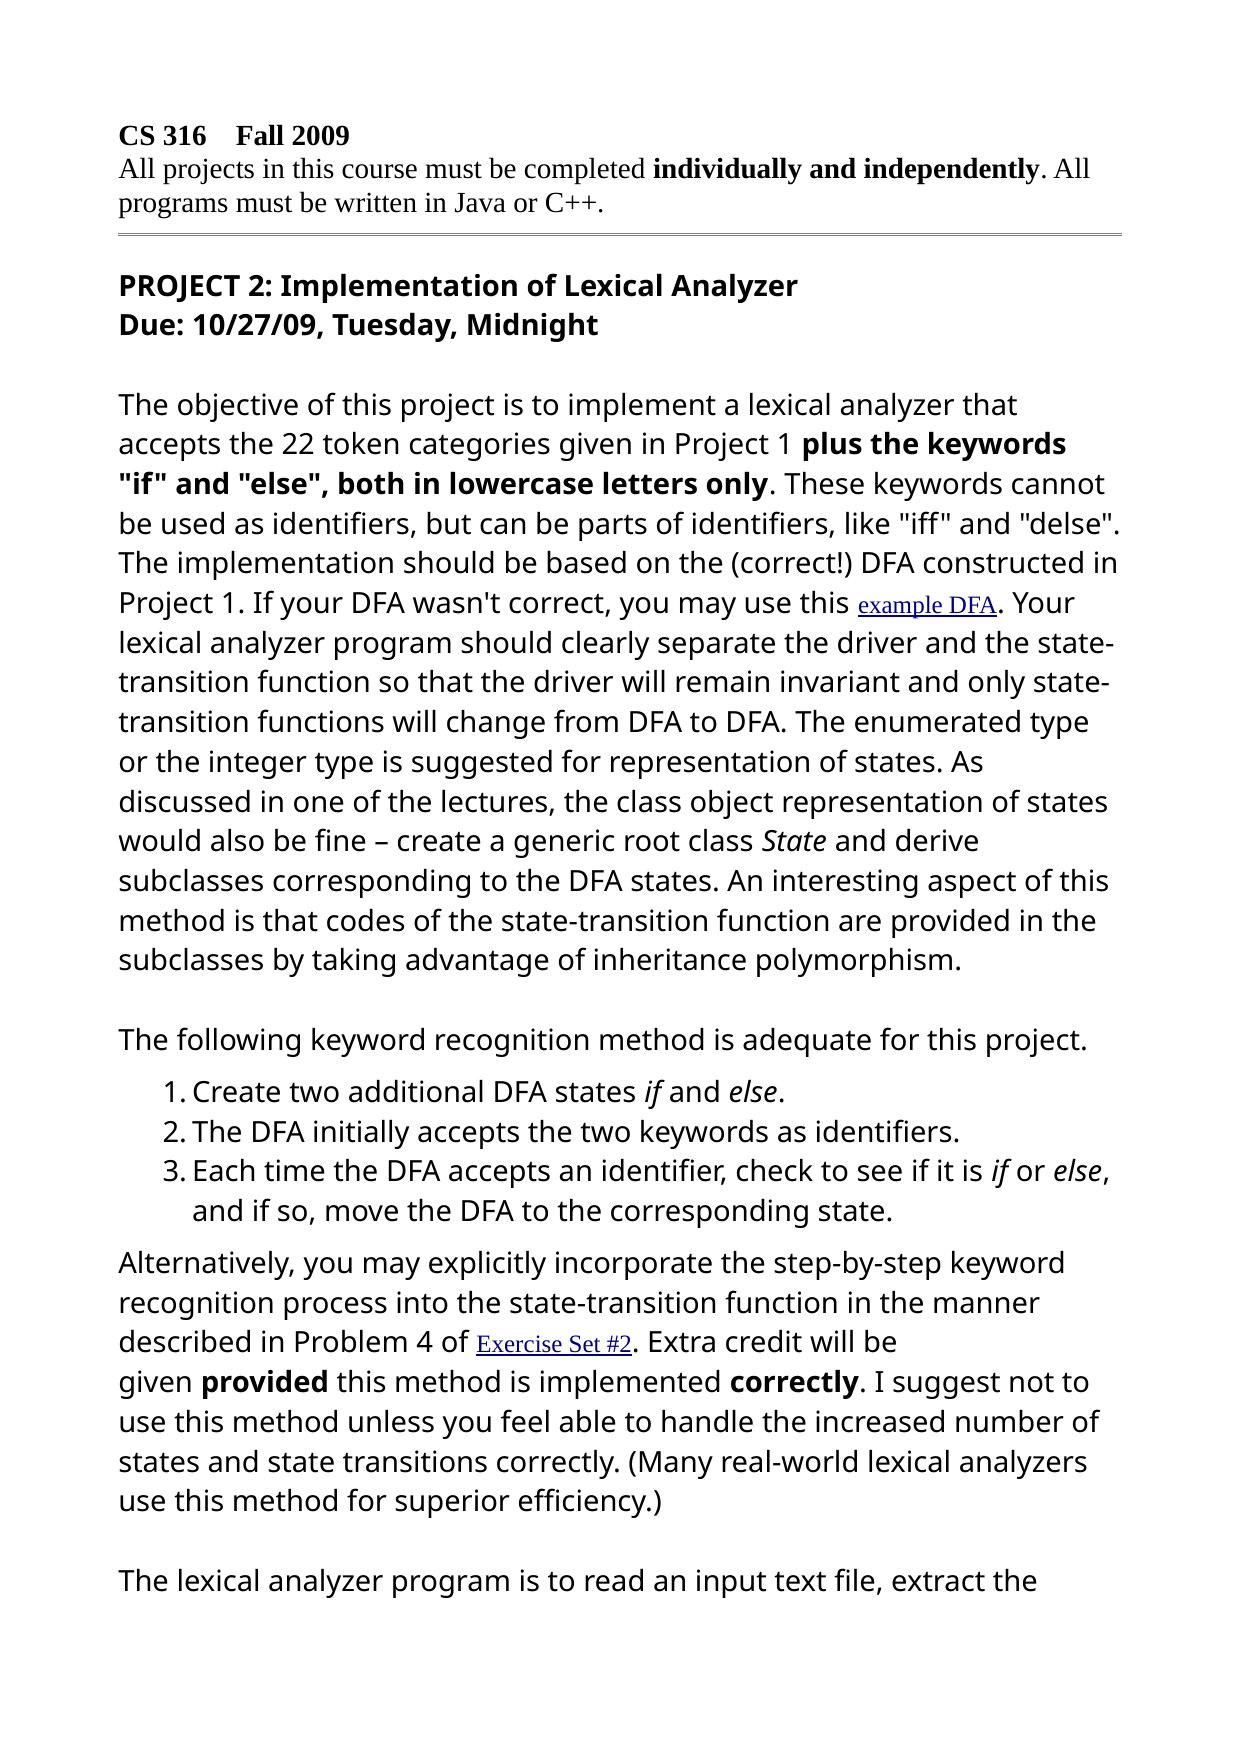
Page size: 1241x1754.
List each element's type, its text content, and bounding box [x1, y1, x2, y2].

text PROJECT 2: Implementation of Lexical Analyzer Due: 10/27/09, Tuesday, Midnight The objective of this project is to implement a lexical analyzer that accepts the 22 token categories given in Project 1 plus the keywords "if" and "else", both in lowercase letters only. These keywords cannot be used as identifiers, but can be parts of identifiers, like "iff" and "delse". The implementation should be based on the (correct!) DFA constructed in Project 1. If your DFA wasn't correct, you may use this example DFA. Your lexical analyzer program should clearly separate the driver and the state-transition function so that the driver will remain invariant and only state-transition functions will change from DFA to DFA. The enumerated type or the integer type is suggested for representation of states. As discussed in one of the lectures, the class object representation of states would also be fine – create a generic root class State and derive subclasses corresponding to the DFA states. An interesting aspect of this method is that codes of the state-transition function are provided in the subclasses by taking advantage of inheritance polymorphism. The following keyword recognition method is adequate for this project. [118, 265, 1122, 1059]
list The DFA initially accepts the two keywords as identifiers. [162, 1111, 1122, 1151]
list Create two additional DFA states if and else. [162, 1071, 1122, 1111]
text CS 316 Fall 2009 All projects in this course must be completed individually and independently. All programs must be written in Java or C++. [118, 118, 1122, 219]
text Alternatively, you may explicitly incorporate the step-by-step keyword recognition process into the state-transition function in the manner described in Problem 4 of Exercise Set #2. Extra credit will be given provided this method is implemented correctly. I suggest not to use this method unless you feel able to handle the increased number of states and state transitions correctly. (Many real-world lexical analyzers use this method for superior efficiency.) The lexical analyzer program is to read an input text file, extract the [118, 1242, 1122, 1599]
list Each time the DFA accepts an identifier, check to see if it is if or else, and if so, move the DFA to the corresponding state. [162, 1151, 1122, 1230]
